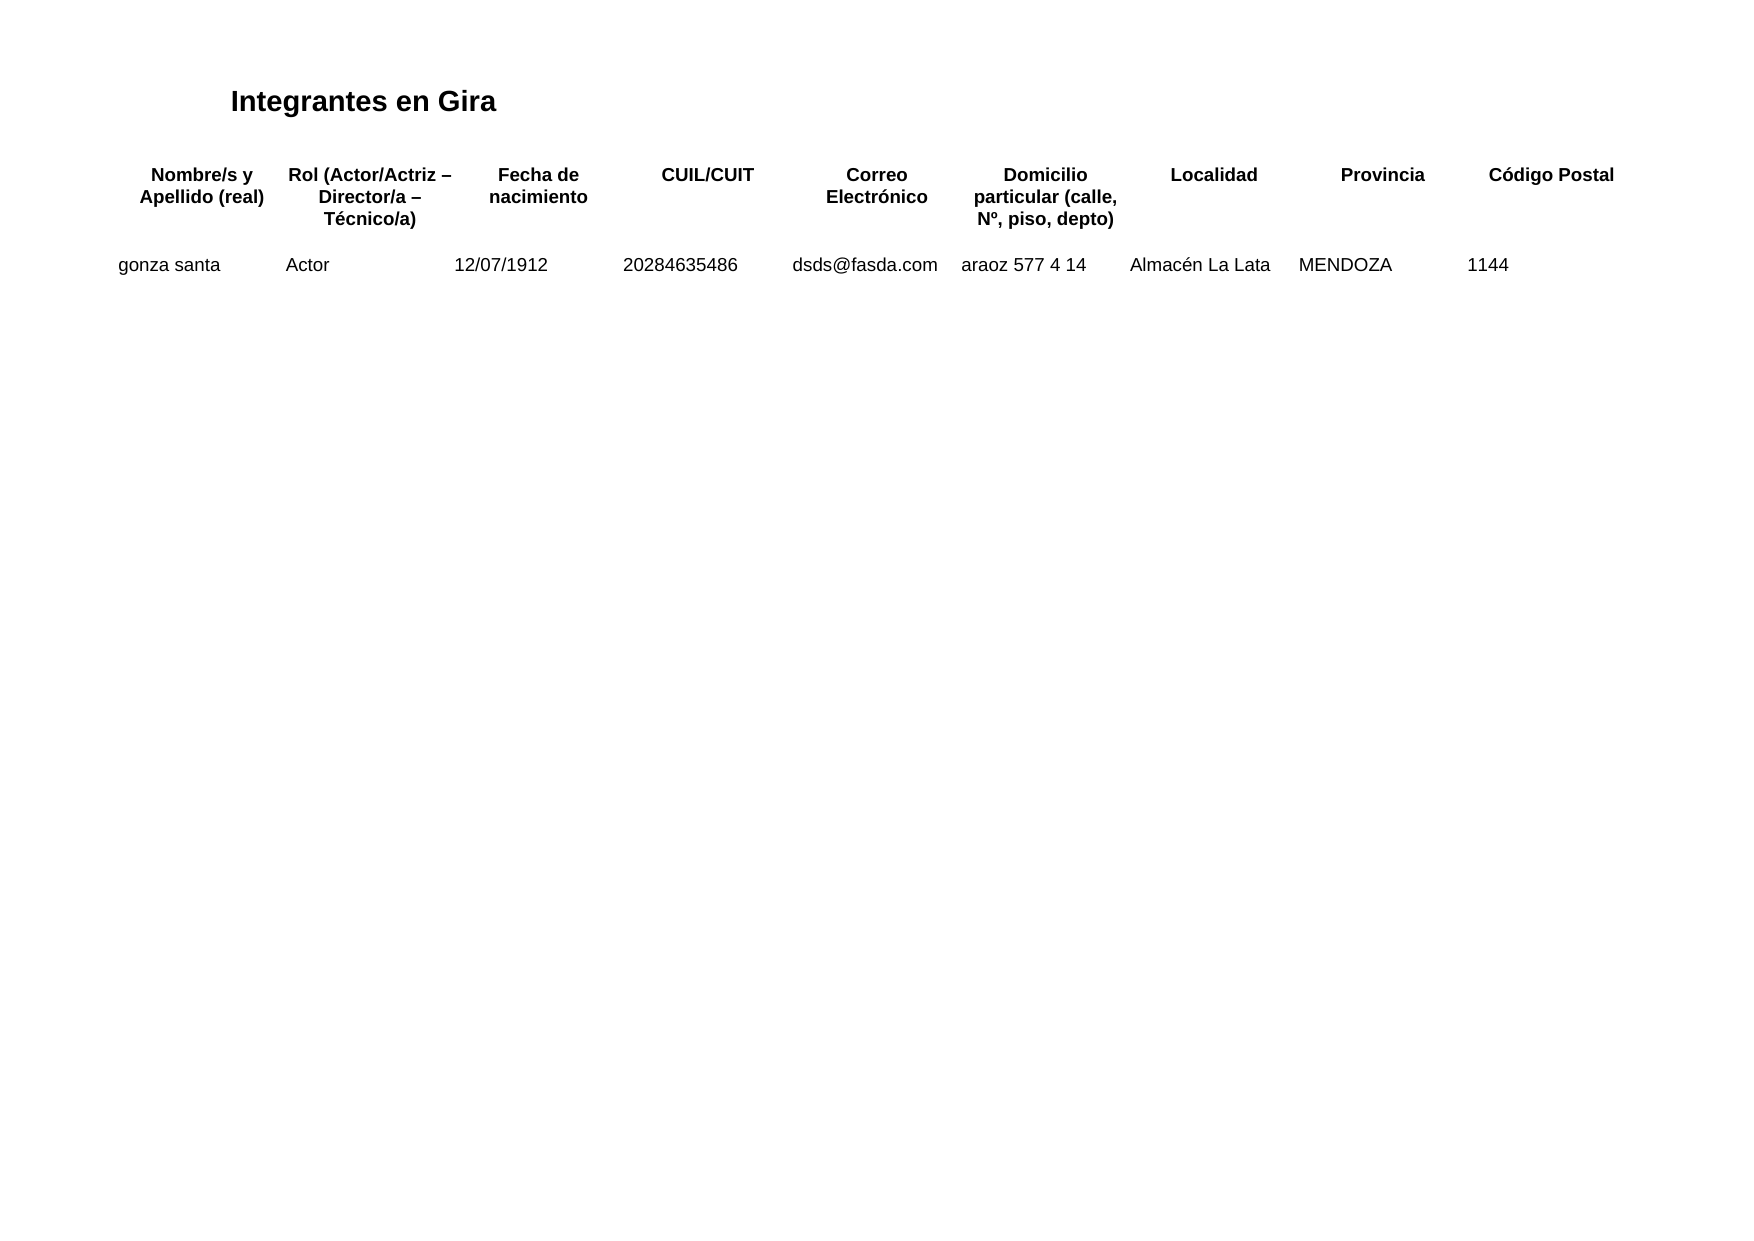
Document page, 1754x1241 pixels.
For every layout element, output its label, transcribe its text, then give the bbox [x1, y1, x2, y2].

table_header Localidad [1130, 139, 1298, 229]
table_header Código Postal [1467, 139, 1636, 229]
table_cell Actor [286, 229, 454, 275]
table_header Domicilio particular (calle, Nº, piso, depto) [961, 139, 1130, 229]
table_header Rol (Actor/Actriz – Director/a – Técnico/a) [286, 139, 454, 229]
table_cell Almacén La Lata [1130, 229, 1298, 275]
table_cell gonza santa [118, 229, 286, 275]
table_header Correo Electrónico [793, 139, 961, 229]
table_header Fecha de nacimiento [454, 139, 623, 229]
table_cell 1144 [1467, 229, 1636, 275]
table_header Provincia [1299, 139, 1467, 229]
table_cell araoz 577 4 14 [961, 229, 1130, 275]
table_cell dsds@fasda.com [793, 229, 961, 275]
table_header CUIL/CUIT [623, 139, 792, 229]
table_cell MENDOZA [1299, 229, 1467, 275]
text Integrantes en Gira [231, 84, 1636, 118]
table_cell 20284635486 [623, 229, 792, 275]
table_header Nombre/s y Apellido (real) [118, 139, 286, 229]
table_cell 12/07/1912 [454, 229, 623, 275]
